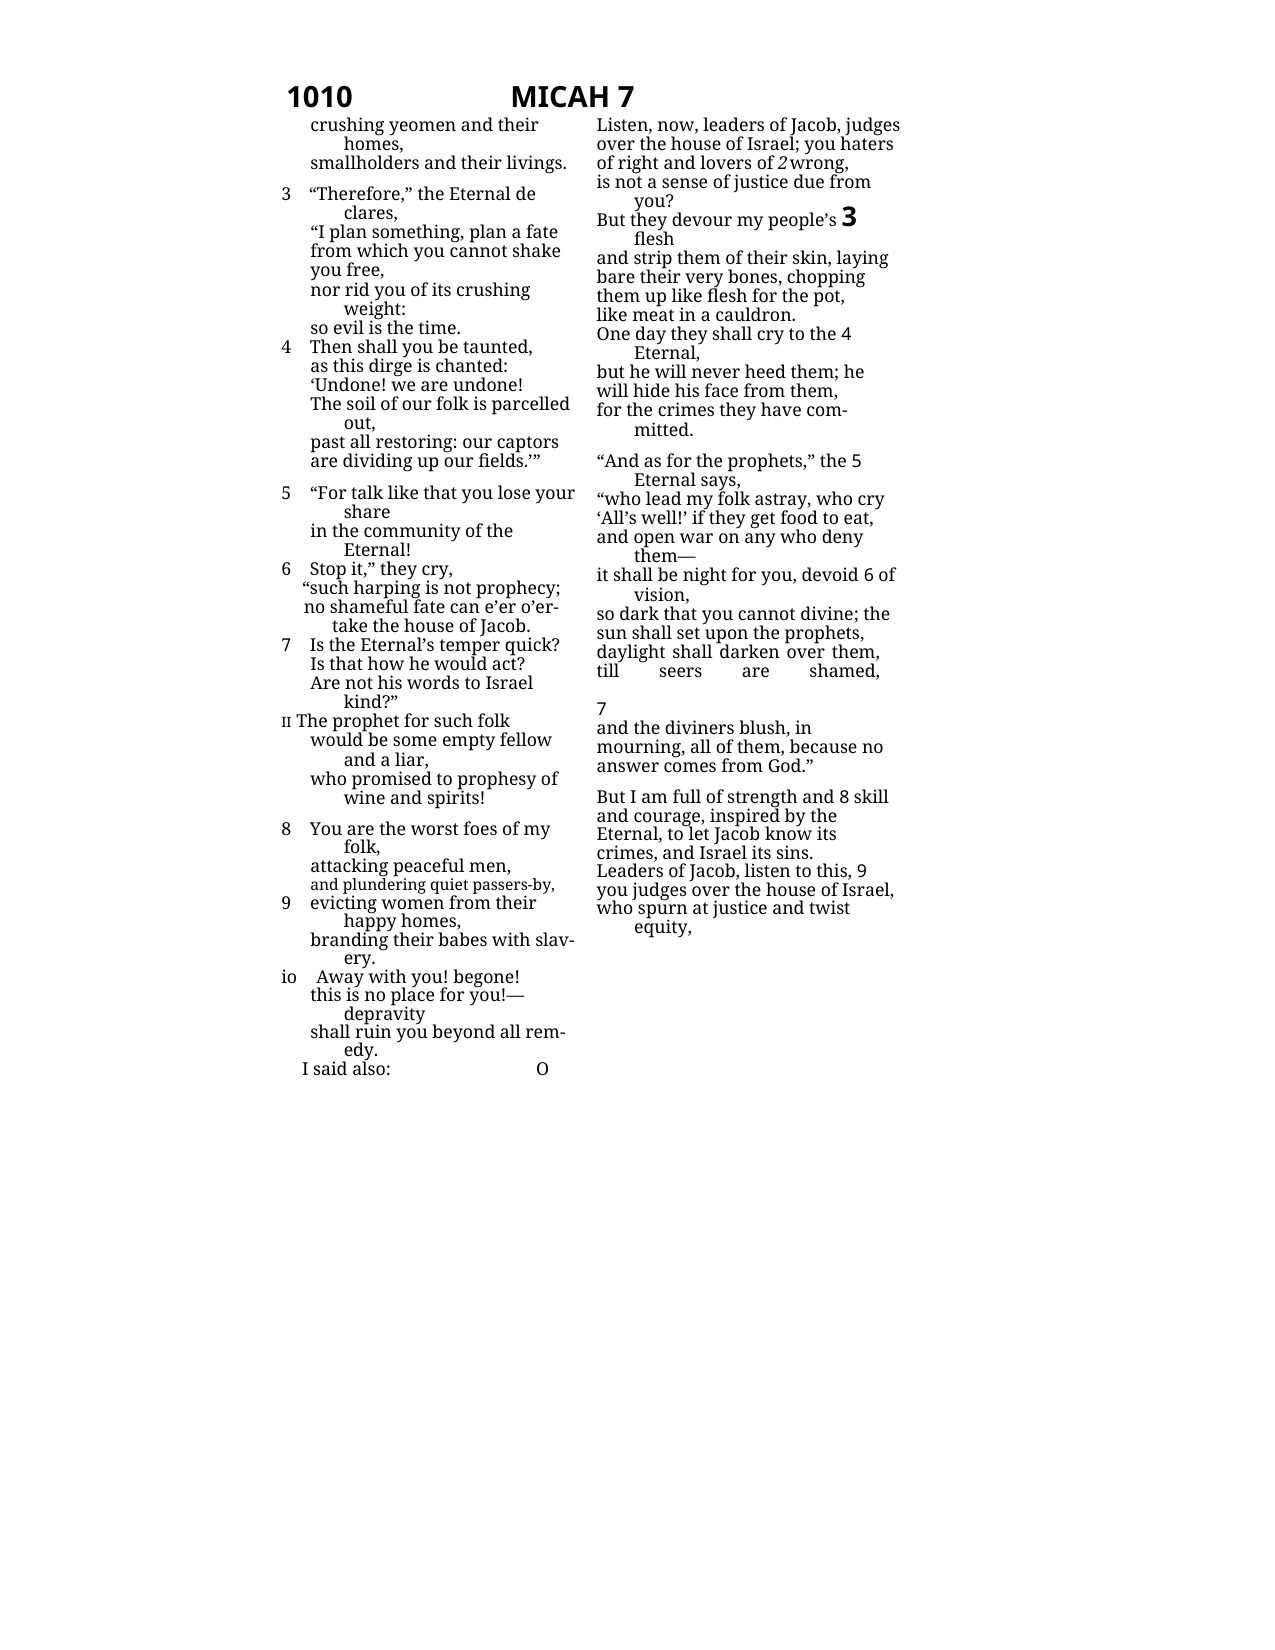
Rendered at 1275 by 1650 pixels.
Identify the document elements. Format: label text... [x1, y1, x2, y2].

text and plundering quiet passers-by, [310, 876, 586, 894]
text But they devour my people’s 3 flesh [596, 211, 901, 249]
text happy homes, [343, 913, 586, 931]
list “Therefore,” the Eternal de­ [281, 185, 586, 204]
text “I plan something, plan a fate from which you cannot shake you free, [310, 223, 586, 281]
text share [343, 503, 586, 522]
list Is the Eternal’s temper quick? [281, 636, 586, 655]
text for the crimes they have com­mitted. [596, 402, 901, 440]
text smallholders and their livings. [310, 154, 586, 173]
list evicting women from their [281, 894, 586, 913]
list Then shall you be taunted, as this dirge is chanted: [281, 338, 542, 376]
text io Away with you! begone! [281, 968, 586, 987]
text ‘Undone! we are undone! [310, 376, 586, 395]
text shall ruin you beyond all rem­edy. [310, 1024, 586, 1061]
text past all restoring: our captors are dividing up our fields.’” [310, 433, 586, 471]
text but he will never heed them; he will hide his face from them, [596, 363, 901, 402]
text clares, [343, 204, 586, 223]
text Is that how he would act? [310, 655, 586, 674]
text I said also: O [302, 1061, 586, 1079]
text crushing yeomen and their homes, [310, 116, 586, 154]
text and open war on any who deny them— [596, 528, 901, 567]
text it shall be night for you, devoid 6 of vision, [596, 567, 901, 605]
text so evil is the time. [310, 319, 586, 338]
text nor rid you of its crushing weight: [310, 281, 586, 319]
text who promised to prophesy of wine and spirits! [310, 770, 586, 808]
text so dark that you cannot divine; the sun shall set upon the prophets, [596, 605, 901, 643]
text Are not his words to Israel kind?” [310, 674, 586, 713]
text is not a sense of justice due from you? [596, 173, 901, 211]
text branding their babes with slav­ery. [310, 931, 586, 968]
text ii The prophet for such folk [281, 713, 586, 732]
text would be some empty fellow and a liar, [310, 732, 586, 770]
text this is no place for you!— depravity [310, 987, 586, 1024]
text One day they shall cry to the 4 Eternal, [596, 325, 901, 363]
text Leaders of Jacob, listen to this, 9 you judges over the house of Israel, [596, 863, 901, 900]
text who spurn at justice and twist equity, [596, 900, 901, 937]
text “who lead my folk astray, who cry ‘All’s well!’ if they get food to eat, [596, 490, 901, 528]
list Stop it,” they cry, [281, 560, 586, 579]
text “And as for the prophets,” the 5 Eternal says, [596, 452, 901, 490]
text in the community of the Eternal! [310, 522, 586, 560]
text attacking peaceful men, [310, 858, 586, 876]
text But I am full of strength and 8 skill and courage, inspired by the Eternal, to let Jacob know its crimes, and Israel its sins. [596, 789, 901, 863]
text The soil of our folk is parcelled out, [310, 395, 586, 433]
text like meat in a cauldron. [596, 306, 901, 325]
text and strip them of their skin, laying bare their very bones, chopping them up like flesh for the pot, [596, 249, 901, 306]
text daylight shall darken over them, till seers are shamed, 7 [596, 643, 880, 719]
text and the diviners blush, in mourning, all of them, because no answer comes from God.” [596, 719, 901, 776]
list “For talk like that you lose your [281, 484, 586, 503]
text folk, [343, 839, 586, 858]
list You are the worst foes of my [281, 821, 586, 839]
text “such harping is not prophecy; no shameful fate can e’er o’er- take the house of Jacob. [281, 579, 581, 636]
text Listen, now, leaders of Jacob, judges over the house of Israel; you haters of right and lovers of 2 wrong, [596, 116, 901, 173]
